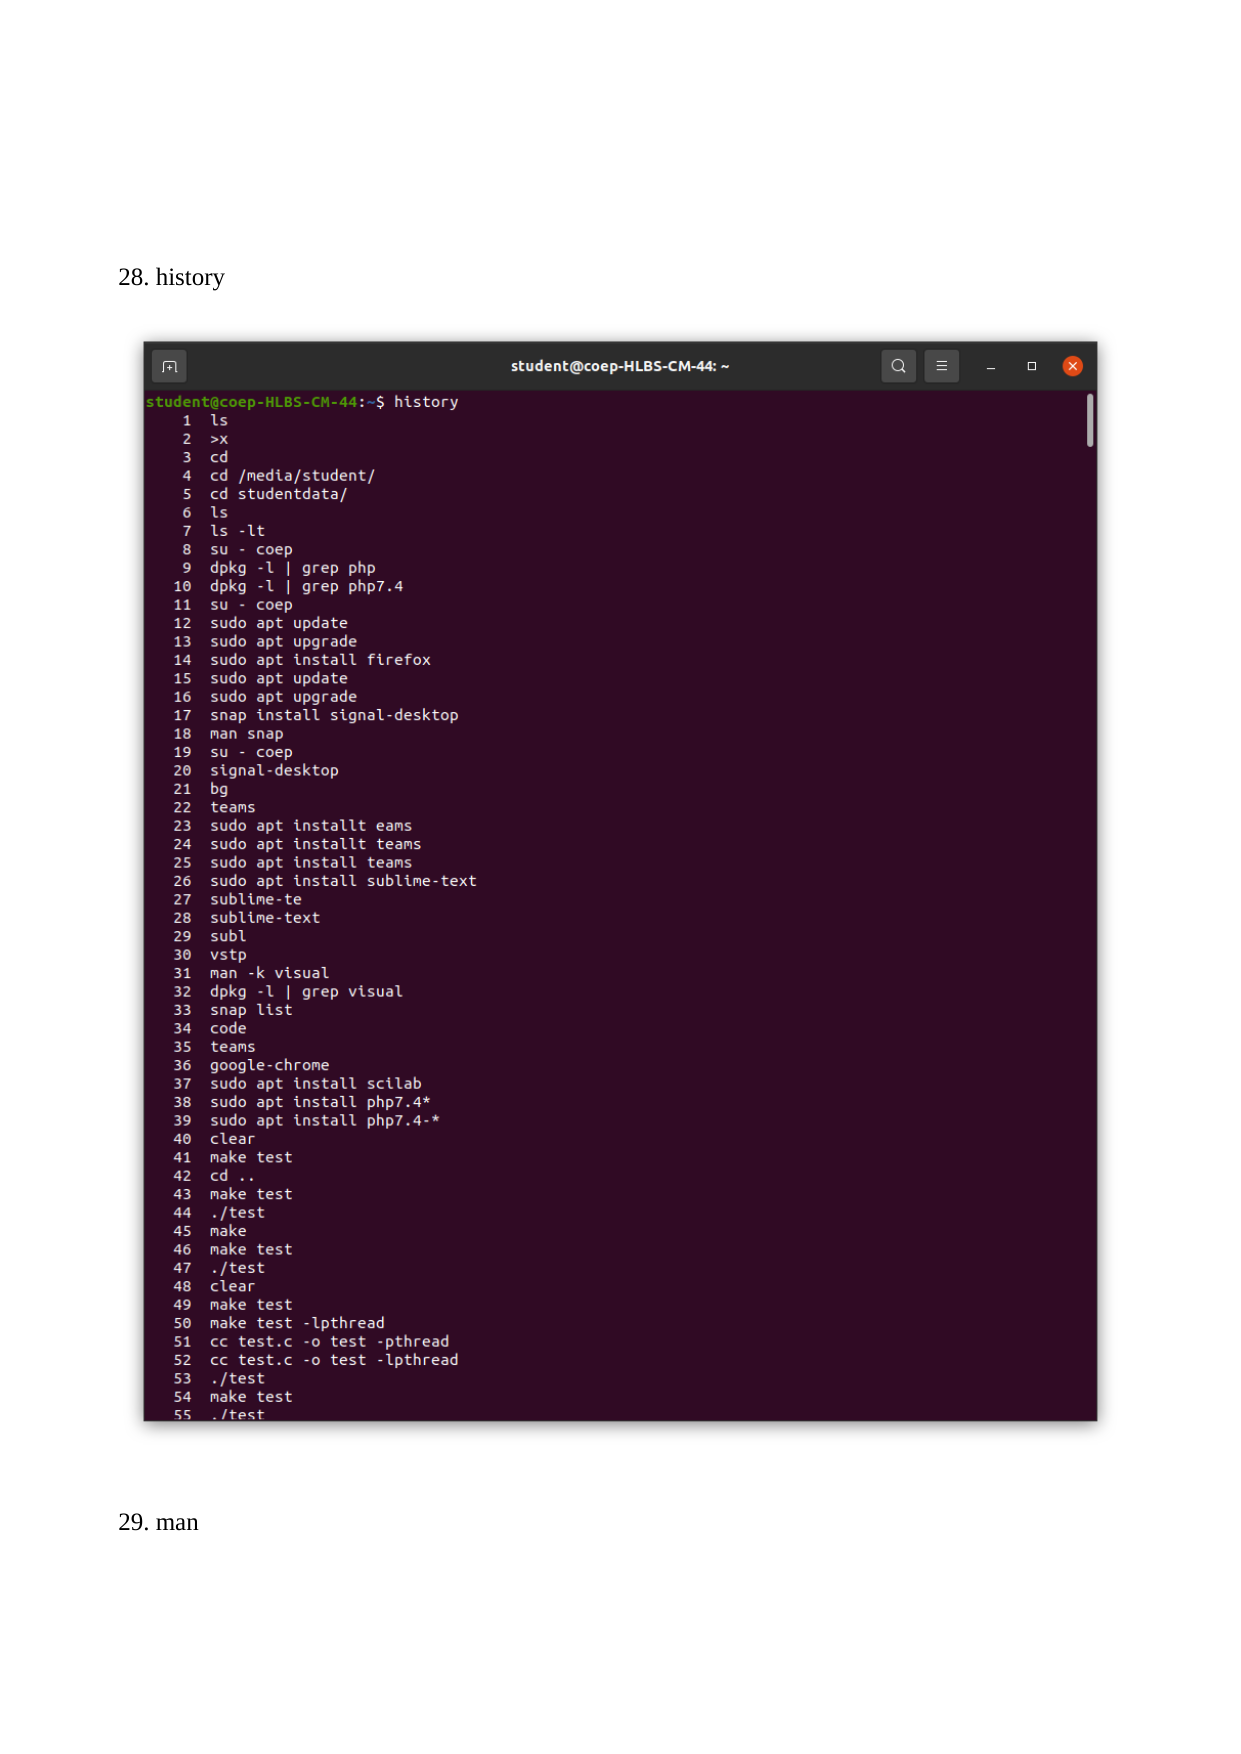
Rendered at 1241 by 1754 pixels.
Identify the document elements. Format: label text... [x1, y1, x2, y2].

text 29. man [118, 1507, 1122, 1535]
text 28. history [118, 262, 1122, 291]
picture [118, 319, 1123, 1450]
